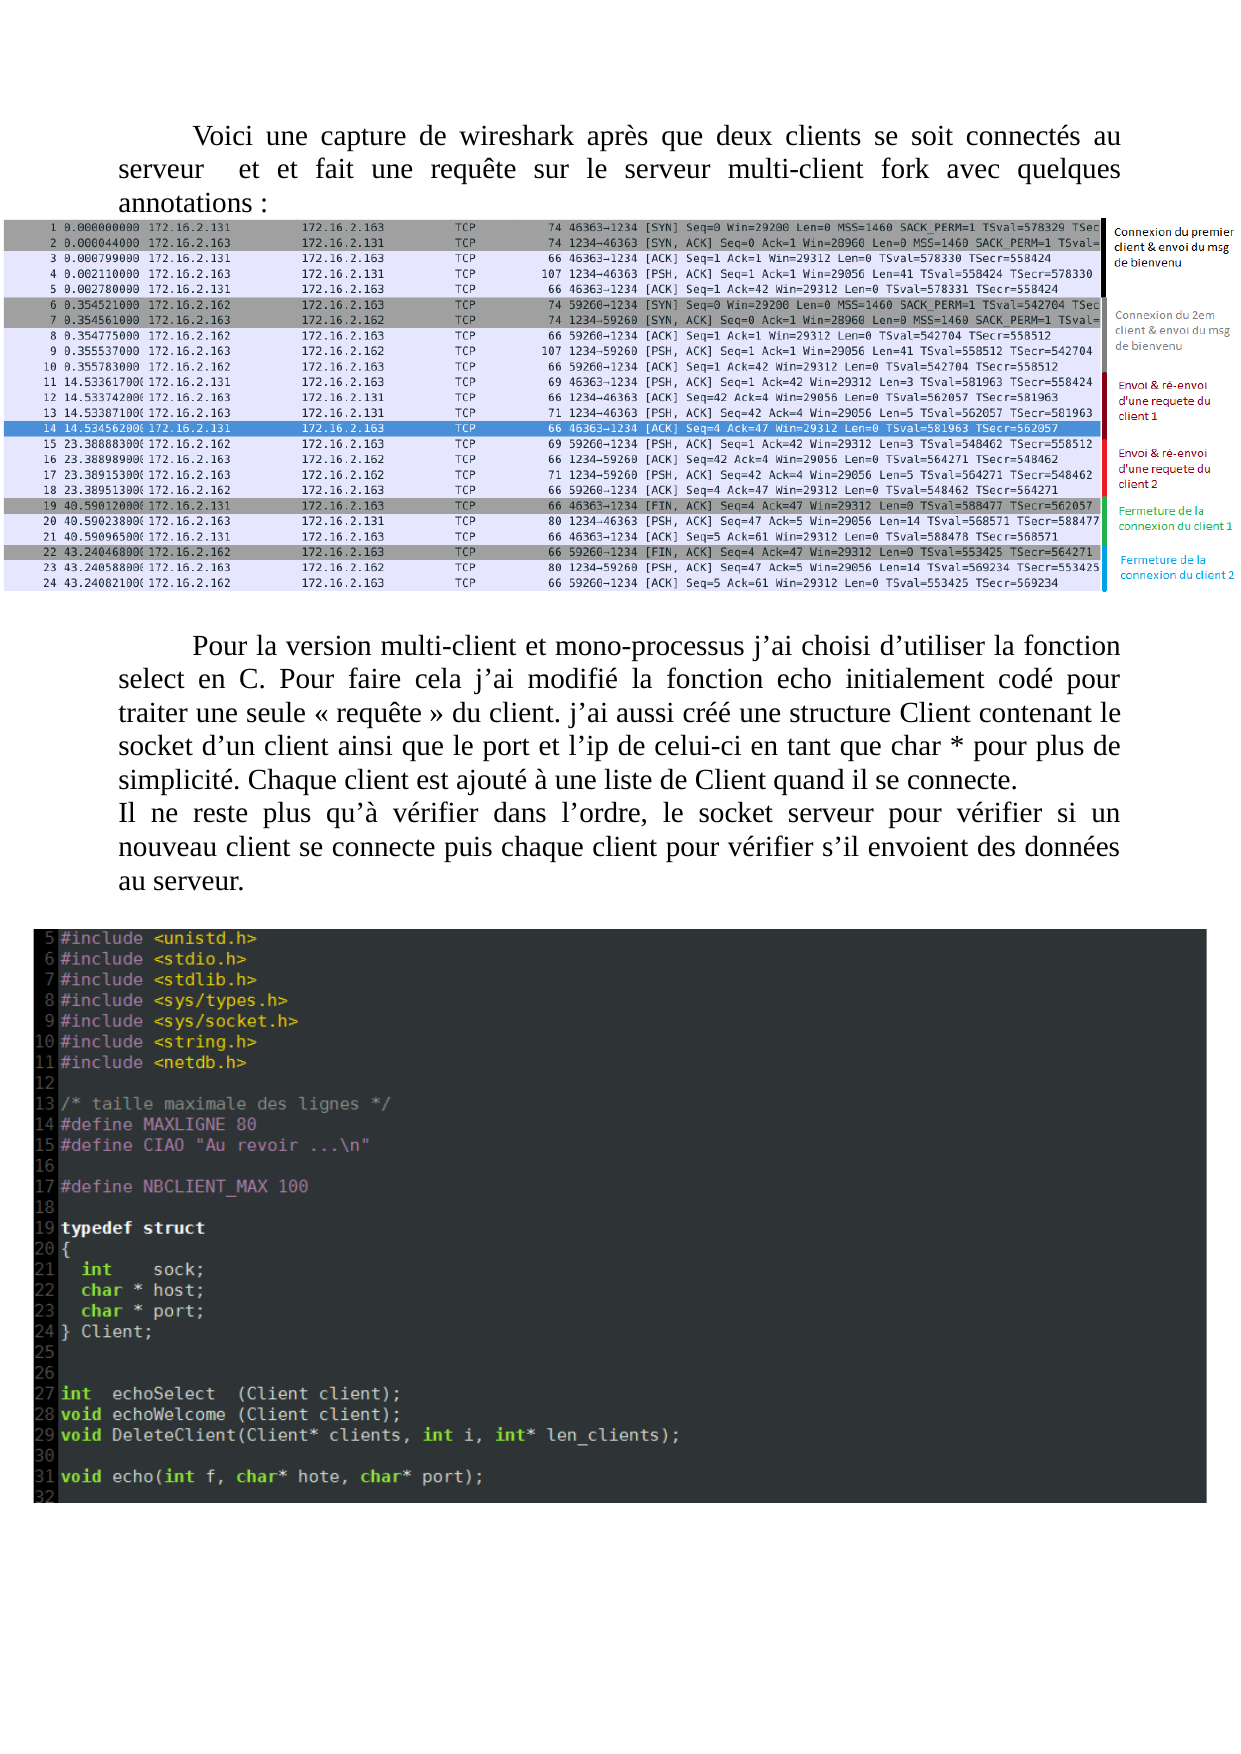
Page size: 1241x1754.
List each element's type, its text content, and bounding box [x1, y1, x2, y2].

text Pour la version multi-client et mono-processus j’ai choisi d’utiliser la fonction select en C. Pour faire cela j’ai modifié la fonction echo initialement codé pour traiter une seule « requête » du client. j’ai aussi créé une structure Client contenant le socket d’un client ainsi que le port et l’ip de celui-ci en tant que char * pour plus de simplicité. Chaque client est ajouté à une liste de Client quand il se connecte. [118, 628, 1122, 796]
picture [3, 218, 1238, 595]
picture [33, 929, 1207, 1503]
text Il ne reste plus qu’à vérifier dans l’ordre, le socket serveur pour vérifier si un nouveau client se connecte puis chaque client pour vérifier s’il envoient des données au serveur. [118, 796, 1122, 896]
text Voici une capture de wireshark après que deux clients se soit connectés au serveur et et fait une requête sur le serveur multi-client fork avec quelques annotations : [118, 118, 1122, 218]
